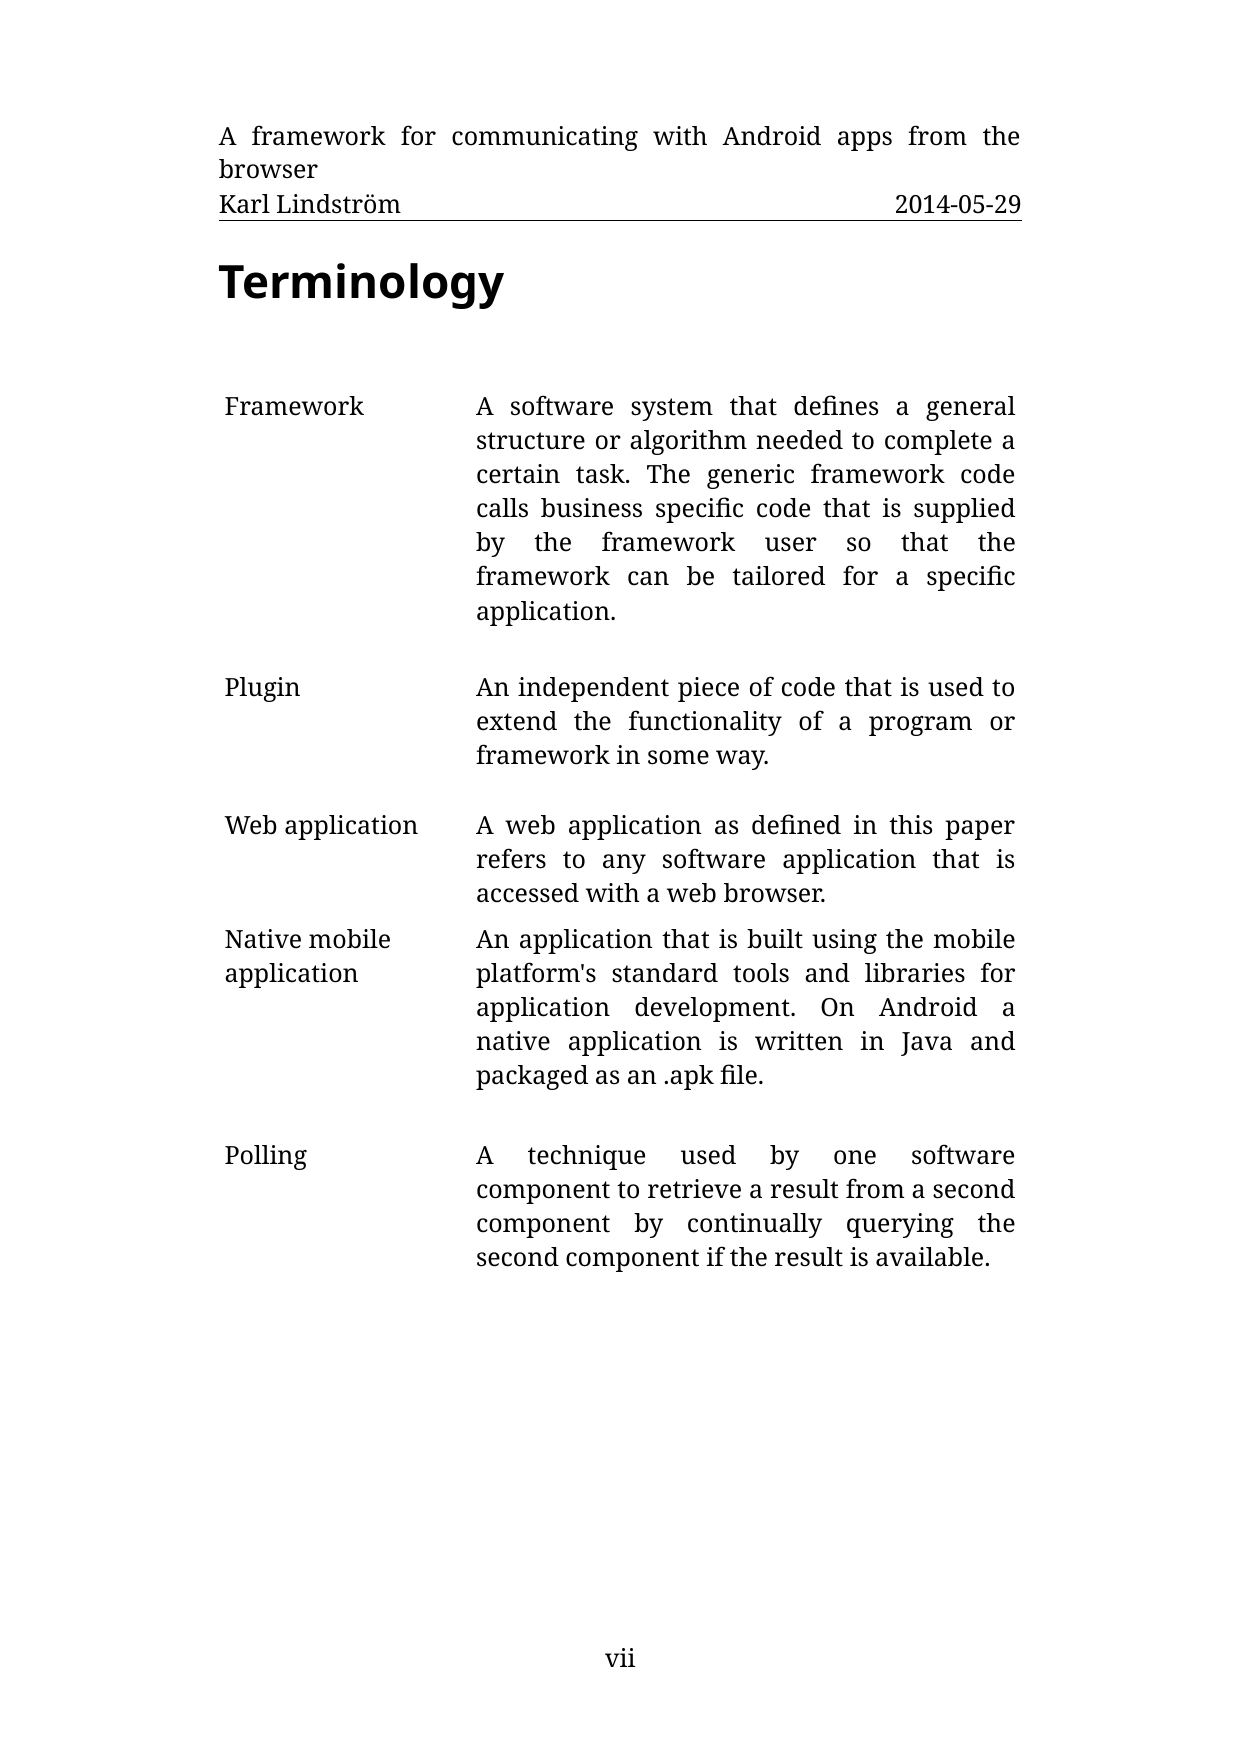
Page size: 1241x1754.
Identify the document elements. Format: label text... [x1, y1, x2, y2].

table_cell An independent piece of code that is used to extend the functionality of a program or framework in some way. [470, 658, 1022, 802]
table_cell Web application [219, 802, 470, 916]
table_cell Polling [219, 1132, 470, 1279]
subtitle Terminology [218, 250, 1022, 312]
table_cell A web application as defined in this paper refers to any software application that is accessed with a web browser. [470, 802, 1022, 916]
table_cell Plugin [219, 658, 470, 802]
table_header Framework [219, 377, 470, 658]
table_cell An application that is built using the mobile platform's standard tools and libraries for application development. On Android a native application is written in Java and packaged as an .apk file. [470, 916, 1022, 1132]
table_cell A technique used by one software component to retrieve a result from a second component by continually querying the second component if the result is available. [470, 1132, 1022, 1279]
table_cell Native mobile application [219, 916, 470, 1132]
table_header A software system that defines a general structure or algorithm needed to complete a certain task. The generic framework code calls business specific code that is supplied by the framework user so that the framework can be tailored for a specific application. [470, 377, 1022, 658]
